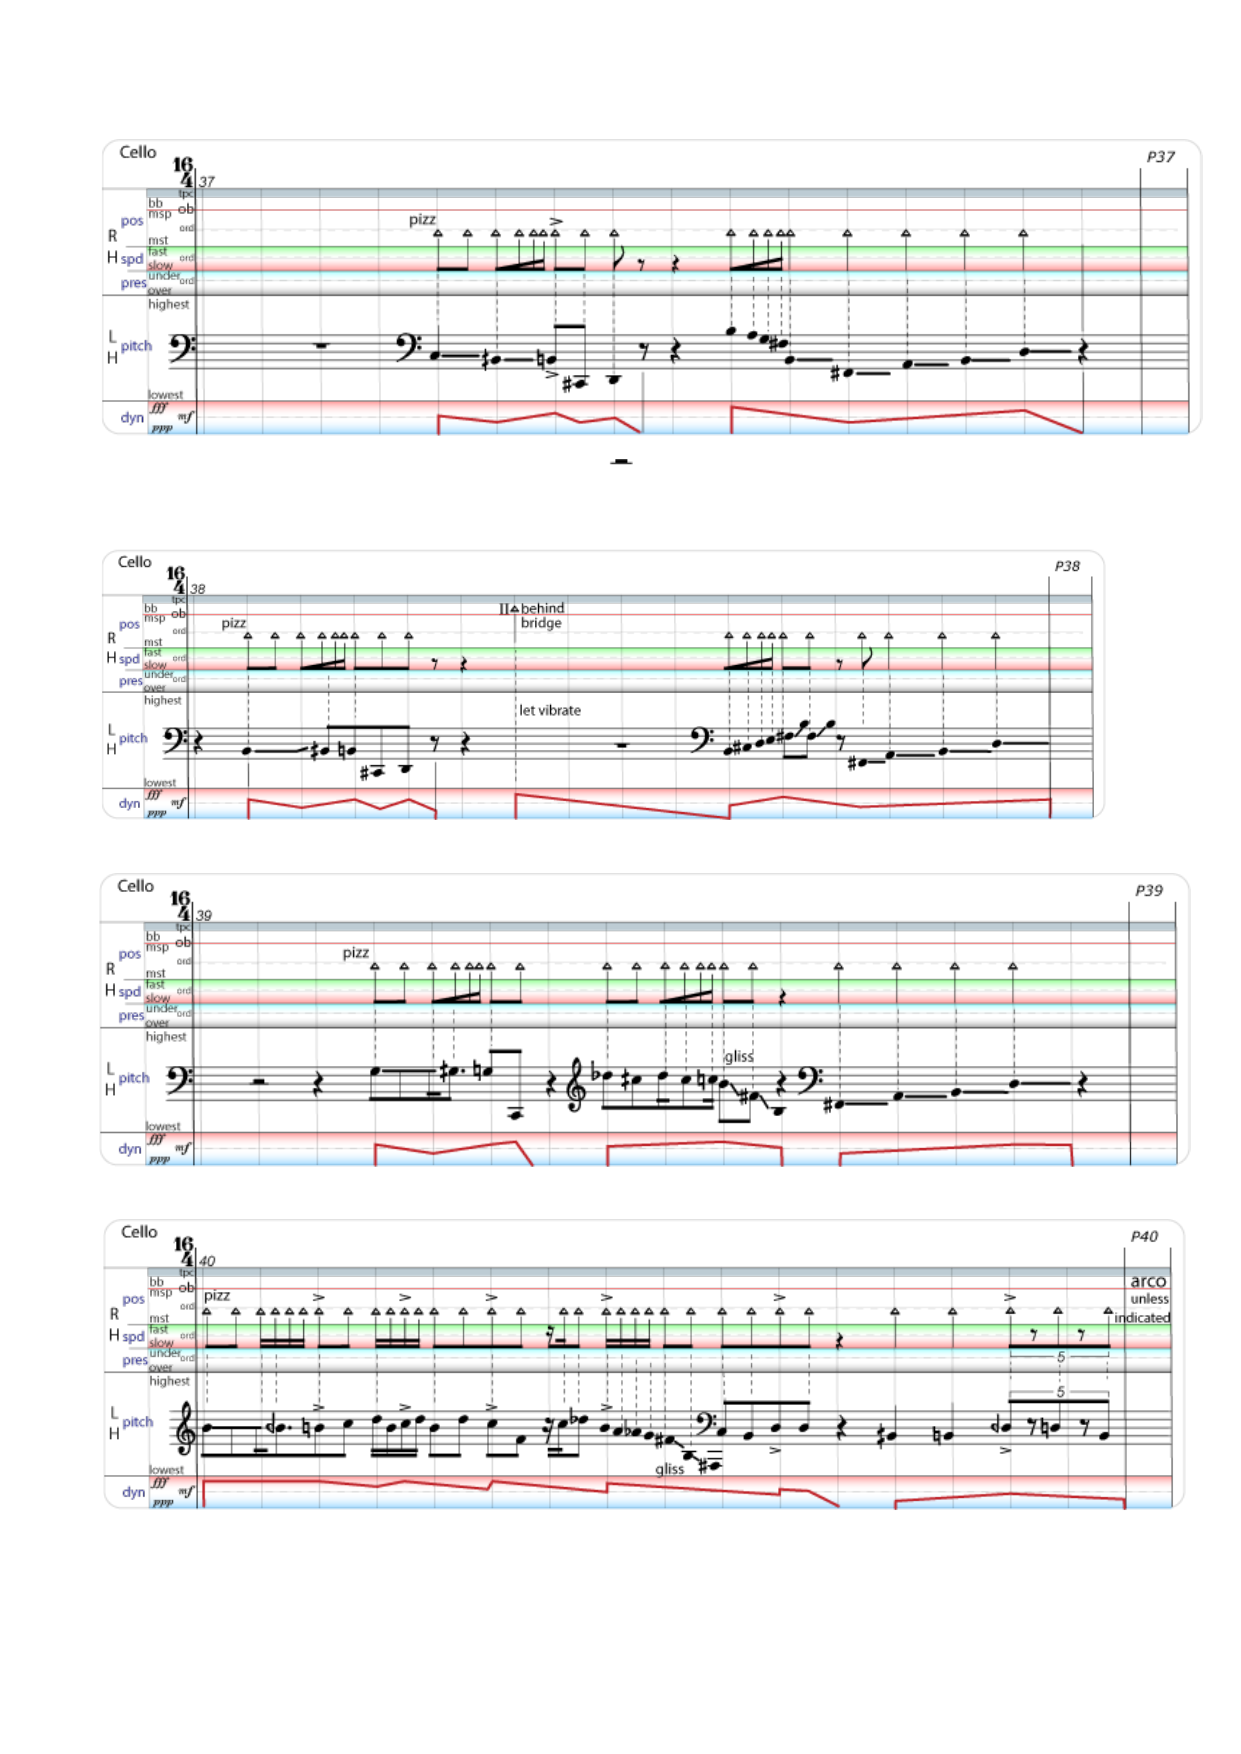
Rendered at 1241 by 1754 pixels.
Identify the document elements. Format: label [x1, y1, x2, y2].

picture [101, 139, 1203, 449]
picture [99, 873, 1191, 1180]
picture [103, 1219, 1186, 1523]
picture [101, 459, 1106, 832]
